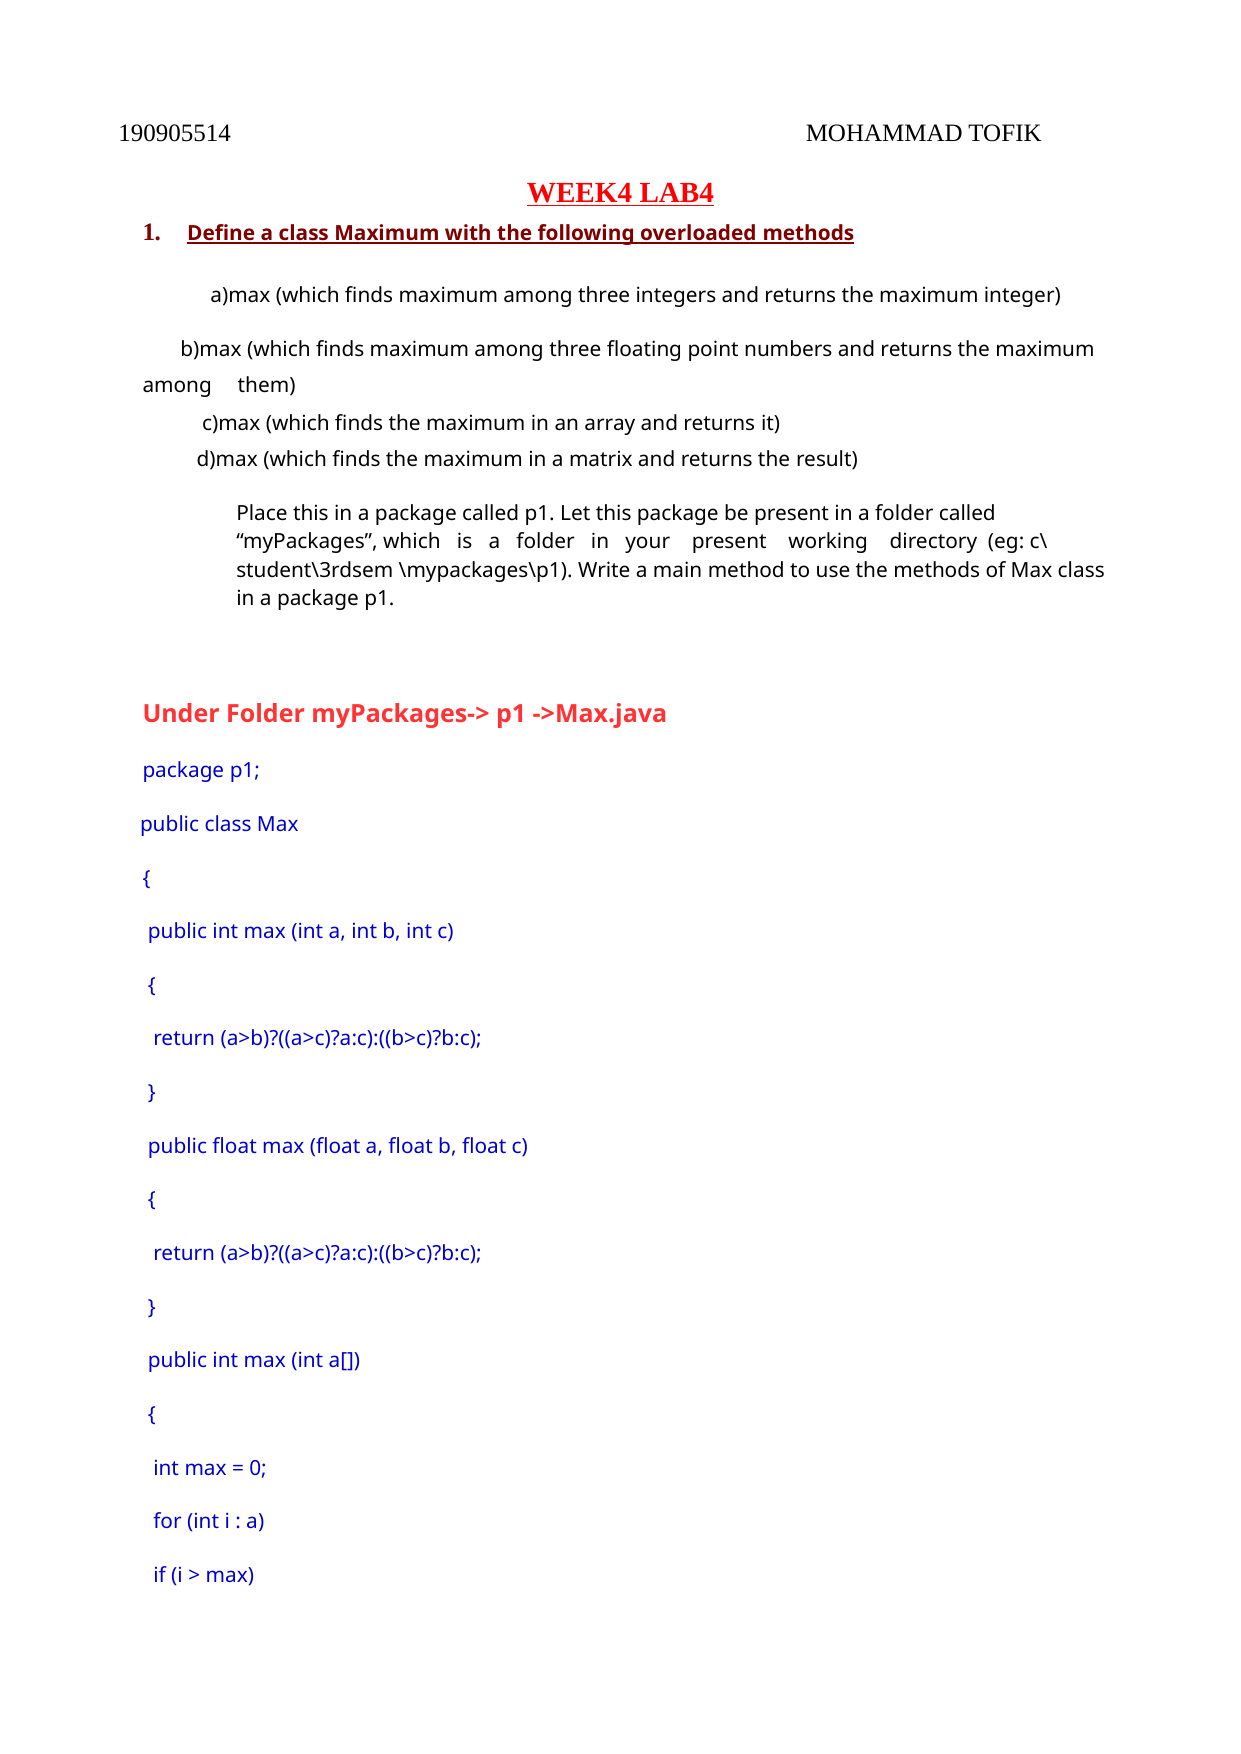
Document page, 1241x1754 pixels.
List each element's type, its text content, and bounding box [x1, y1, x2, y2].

list } [142, 1077, 1122, 1106]
list { [142, 1184, 1122, 1213]
list package p1; [142, 755, 1122, 784]
list d)max (which finds the maximum in a matrix and returns the result) [142, 444, 1122, 473]
list b)max (which finds maximum among three floating point numbers and returns the maximum among them) [142, 334, 1122, 399]
list { [142, 1399, 1122, 1427]
list public int max (int a[]) [142, 1345, 1122, 1374]
list a)max (which finds maximum among three integers and returns the maximum integer) [118, 280, 1122, 308]
list c)max (which finds the maximum in an array and returns it) [142, 407, 1122, 436]
list Place this in a package called p1. Let this package be present in a folder called “myPackages”, which is a folder in your present working directory (eg: c\student\3rdsem \mypackages\p1). Write a main method to use the methods of Max class in a package p1. [202, 498, 1122, 612]
list int max = 0; [142, 1453, 1122, 1481]
list if (i > max) [142, 1560, 1122, 1588]
list { [142, 863, 1122, 891]
list { [142, 970, 1122, 998]
list Under Folder myPackages-> p1 ->Max.java [142, 696, 1122, 730]
list Define a class Maximum with the following overloaded methods [142, 217, 1098, 247]
list for (int i : a) [142, 1506, 1122, 1535]
list return (a>b)?((a>c)?a:c):((b>c)?b:c); [142, 1023, 1122, 1052]
text 190905514 MOHAMMAD TOFIK [118, 118, 1122, 147]
list } [142, 1292, 1122, 1320]
list public int max (int a, int b, int c) [142, 916, 1122, 945]
list public class Max [118, 809, 1122, 837]
list public float max (float a, float b, float c) [142, 1131, 1122, 1159]
text WEEK4 LAB4 [118, 176, 1122, 209]
list return (a>b)?((a>c)?a:c):((b>c)?b:c); [142, 1238, 1122, 1267]
